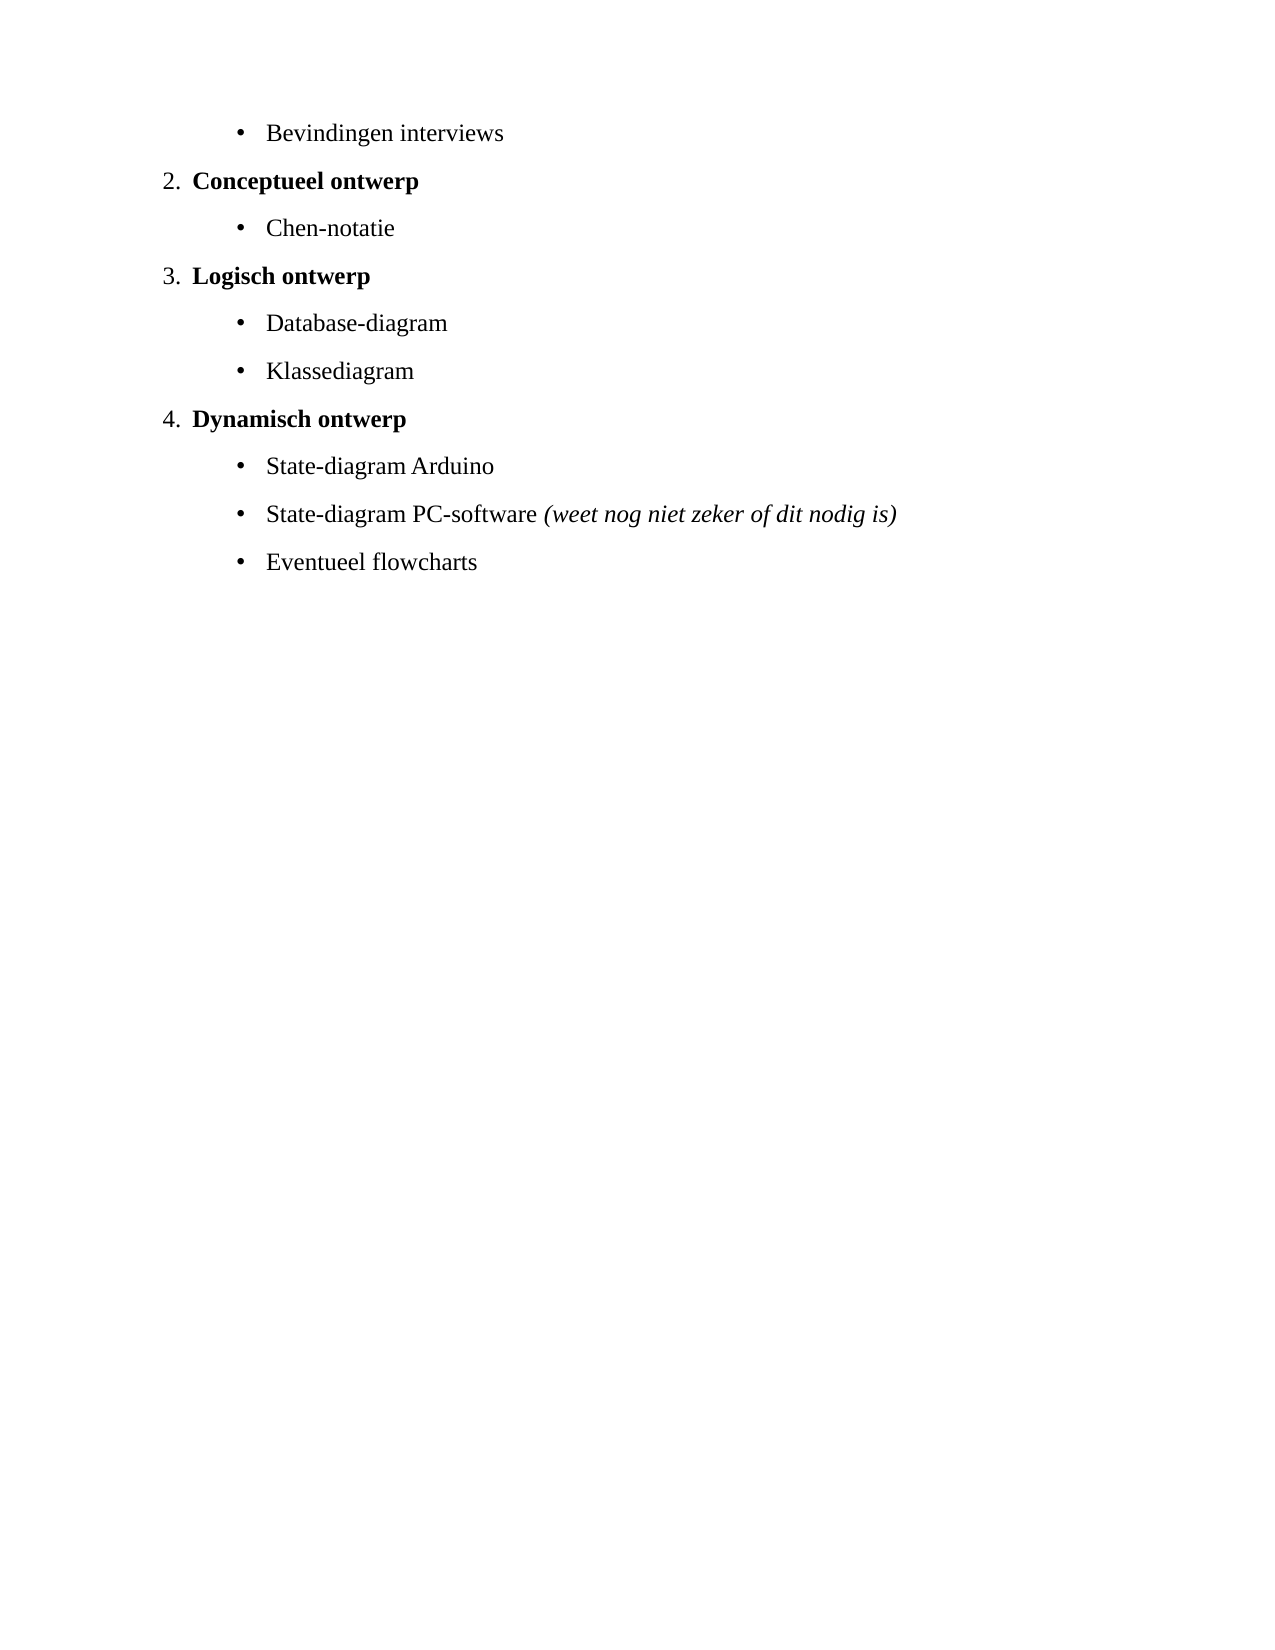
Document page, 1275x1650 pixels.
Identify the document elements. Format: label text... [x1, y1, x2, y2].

list Chen-notatie [236, 213, 1157, 242]
list Logisch ontwerp [162, 261, 1157, 290]
list Bevindingen interviews [236, 118, 1157, 147]
list Dynamisch ontwerp [162, 404, 1157, 432]
list Eventueel flowcharts [236, 547, 1157, 575]
list State-diagram PC-software (weet nog niet zeker of dit nodig is) [236, 499, 1157, 528]
list Database-diagram [236, 308, 1157, 337]
list Conceptueel ontwerp [162, 166, 1157, 194]
list State-diagram Arduino [236, 451, 1157, 480]
list Klassediagram [236, 356, 1157, 385]
